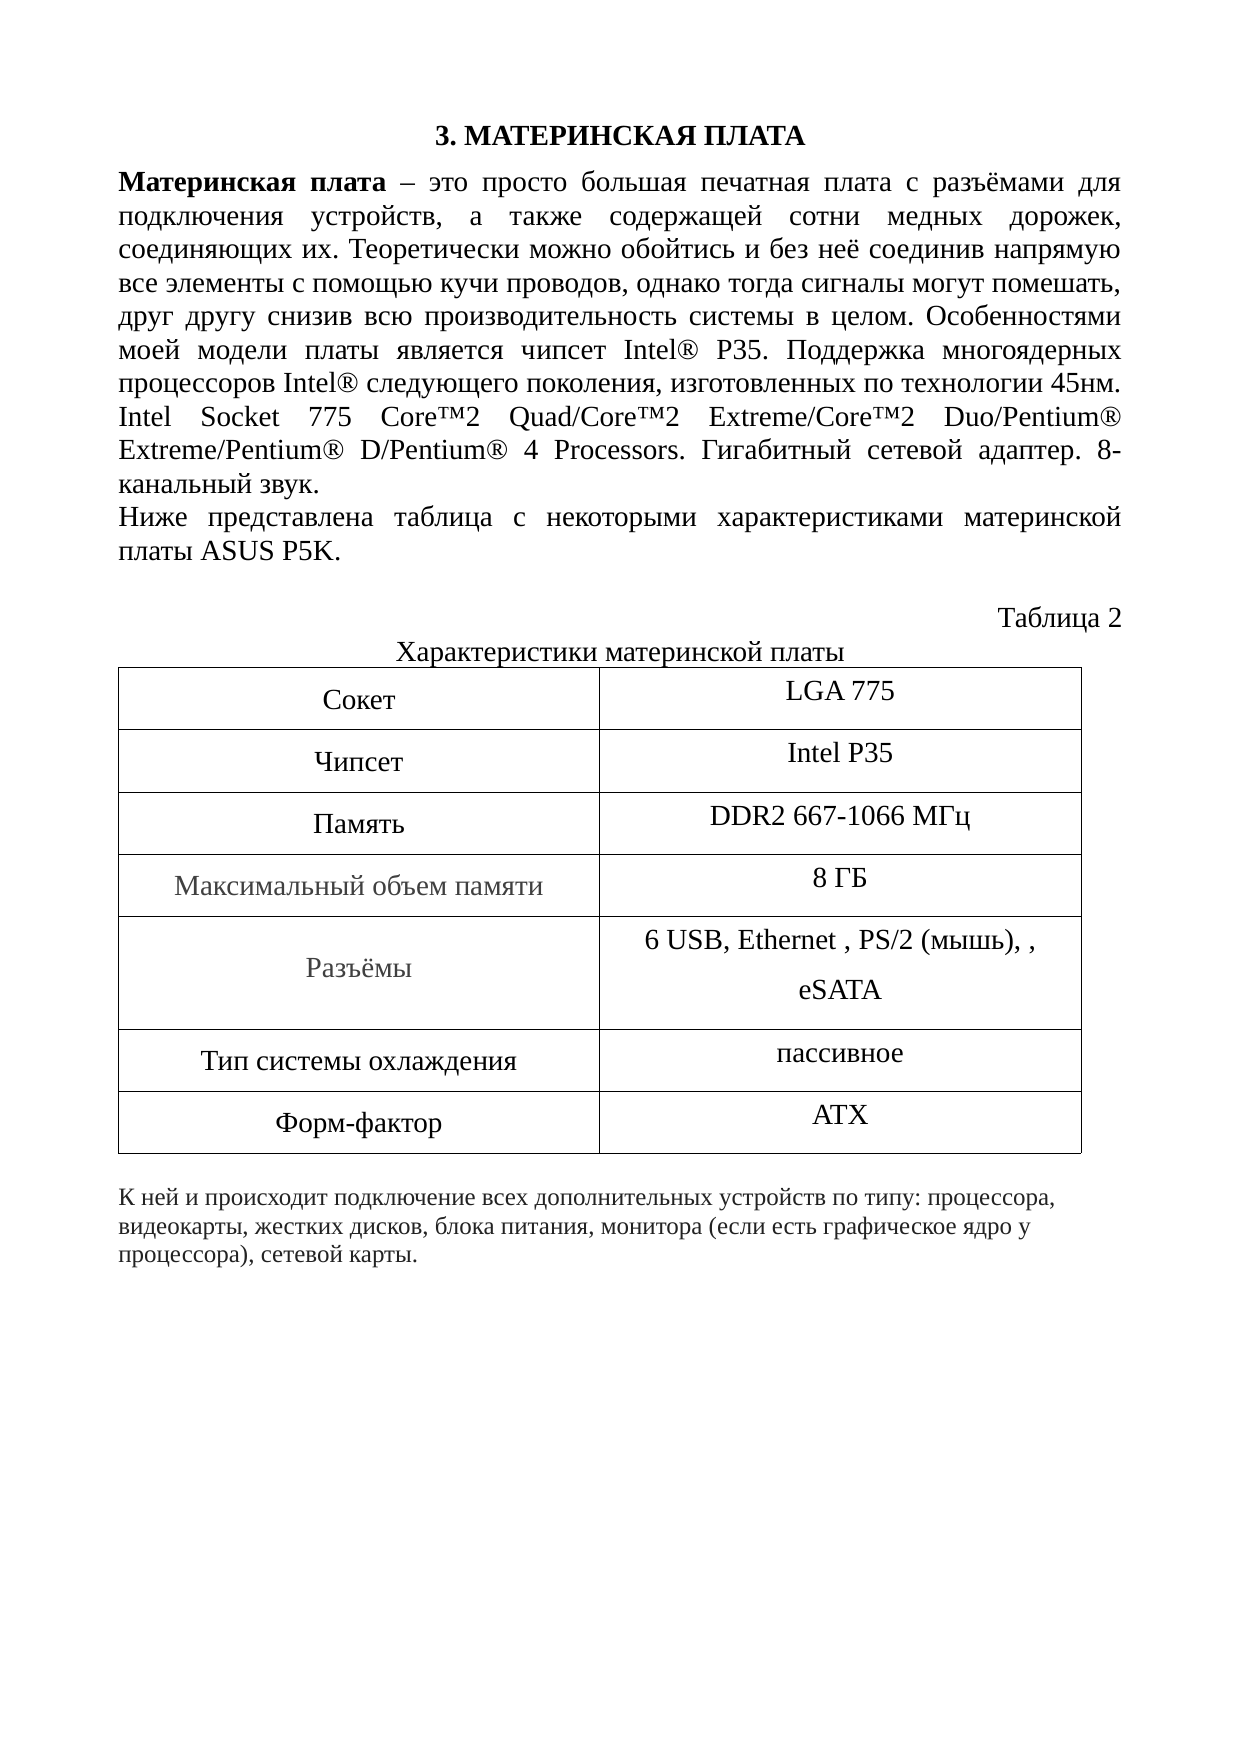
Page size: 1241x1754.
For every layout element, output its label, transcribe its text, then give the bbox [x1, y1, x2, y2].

table_cell пассивное [600, 1030, 1081, 1091]
table_cell Максимальный объем памяти [119, 855, 599, 916]
table_cell Intel P35 [600, 730, 1081, 792]
table_cell Память [119, 793, 599, 854]
table_cell Тип системы охлаждения [119, 1030, 599, 1091]
table_cell 8 ГБ [600, 855, 1081, 916]
table_cell Разъёмы [119, 917, 599, 1028]
table_header Сокет [119, 668, 599, 729]
text К ней и происходит подключение всех дополнительных устройств по типу: процессора, видеокарты, жестких дисков, блока питания, монитора (если есть графическое ядро у процессора), сетевой карты. [118, 1182, 1122, 1268]
table_cell DDR2 667-1066 МГц [600, 793, 1081, 854]
table_cell Чипсет [119, 730, 599, 792]
subtitle 3. мАТЕРИНСКАЯ ПЛАТА [118, 118, 1122, 152]
table_cell Форм-фактор [119, 1092, 599, 1153]
table_header LGA 775 [600, 668, 1081, 729]
text Материнская плата – это просто большая печатная плата с разъёмами для подключения устройств, а также содержащей сотни медных дорожек, соединяющих их. Теоретически можно обойтись и без неё соединив напрямую все элементы с помощью кучи проводов, однако тогда сигналы могут помешать, друг другу снизив всю производительность системы в целом. Особенностями моей модели платы является чипсет Intel® P35. Поддержка многоядерных процессоров Intel® следующего поколения, изготовленных по технологии 45нм. Intel Socket 775 Core™2 Quad/Core™2 Extreme/Core™2 Duo/Pentium® Extreme/Pentium® D/Pentium® 4 Processors. Гигабитный сетевой адаптер. 8-канальный звук. [118, 164, 1122, 499]
text Таблица 2 [118, 600, 1122, 634]
table_cell ATX [600, 1092, 1081, 1153]
text Характеристики материнской платы [118, 634, 1122, 667]
table_cell 6 USB, Ethernet , PS/2 (мышь), , eSATA [600, 917, 1081, 1028]
text Ниже представлена таблица с некоторыми характеристиками материнской платы ASUS P5K. [118, 499, 1122, 567]
